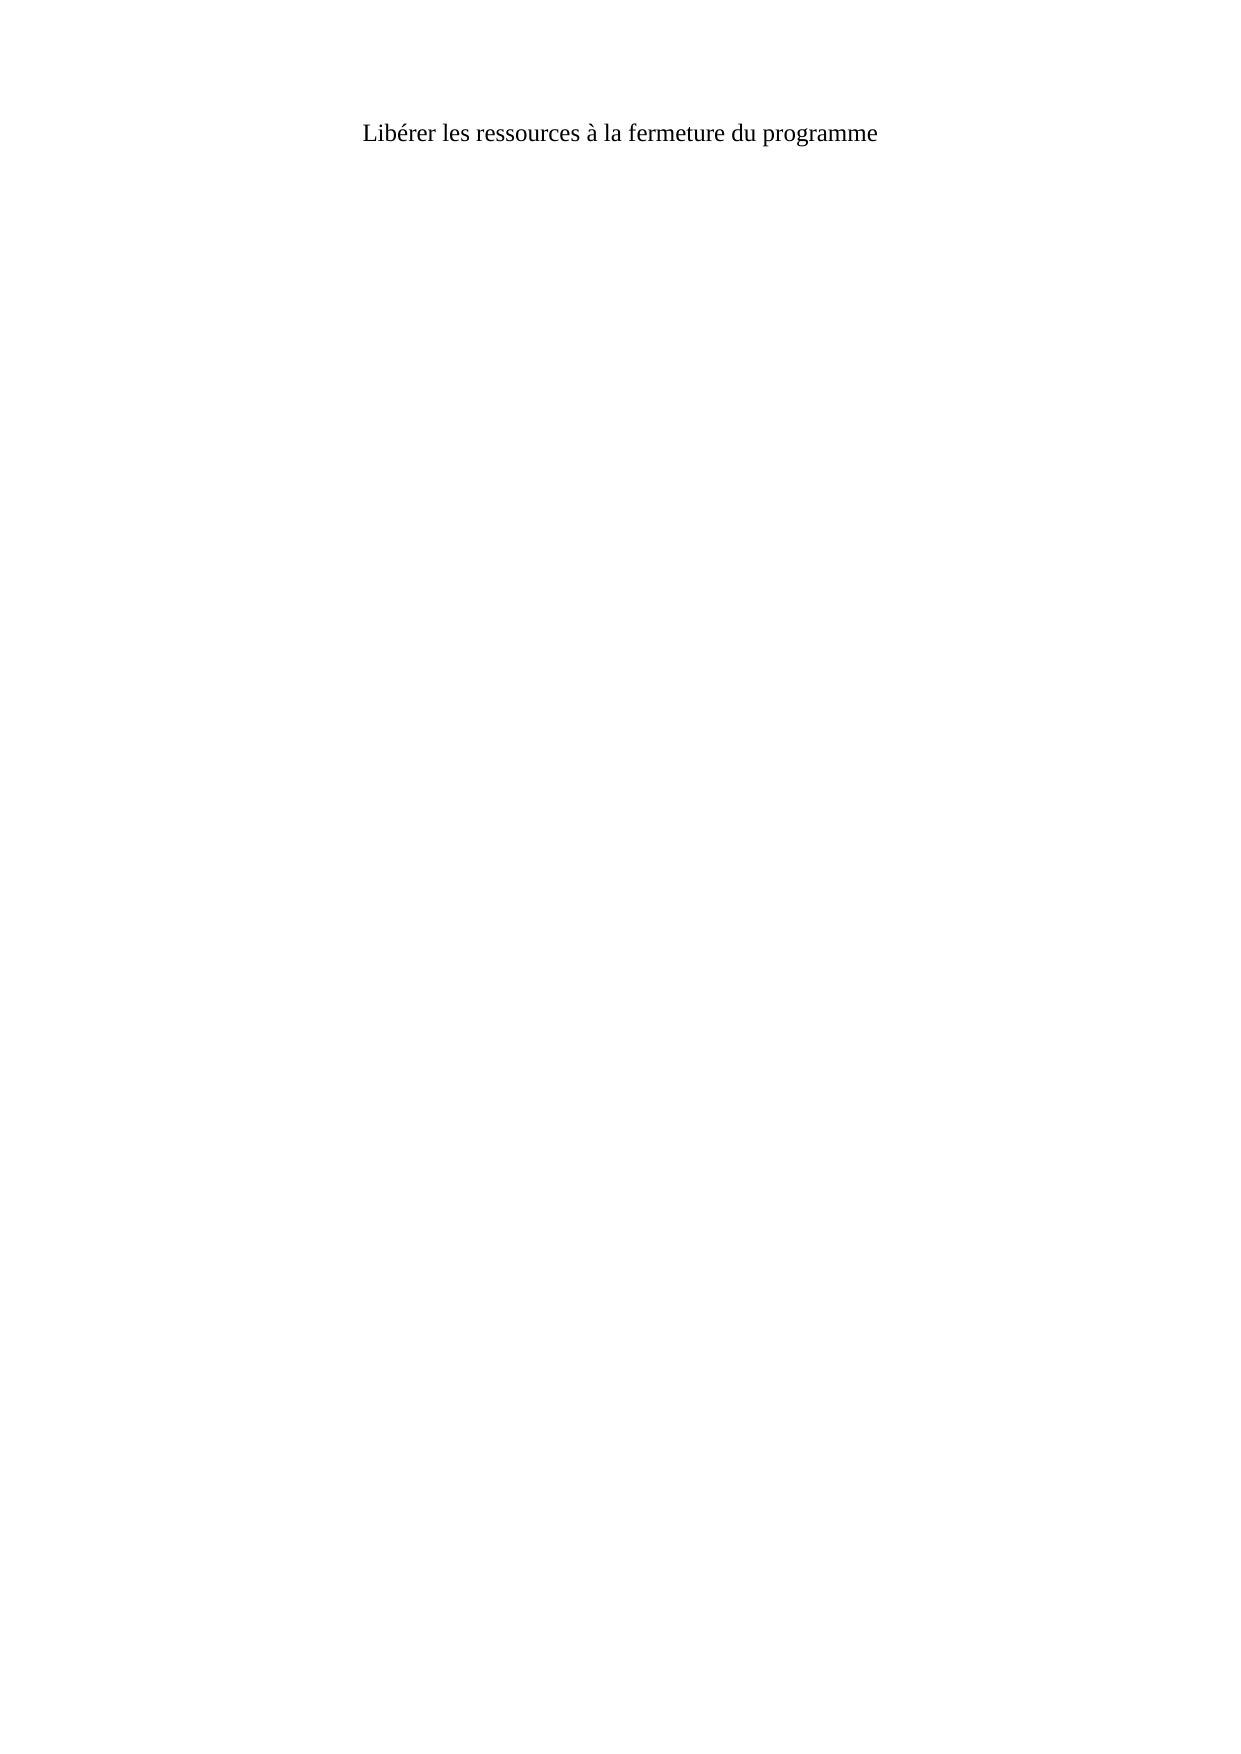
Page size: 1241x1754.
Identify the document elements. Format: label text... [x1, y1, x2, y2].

text Libérer les ressources à la fermeture du programme [118, 118, 1122, 147]
